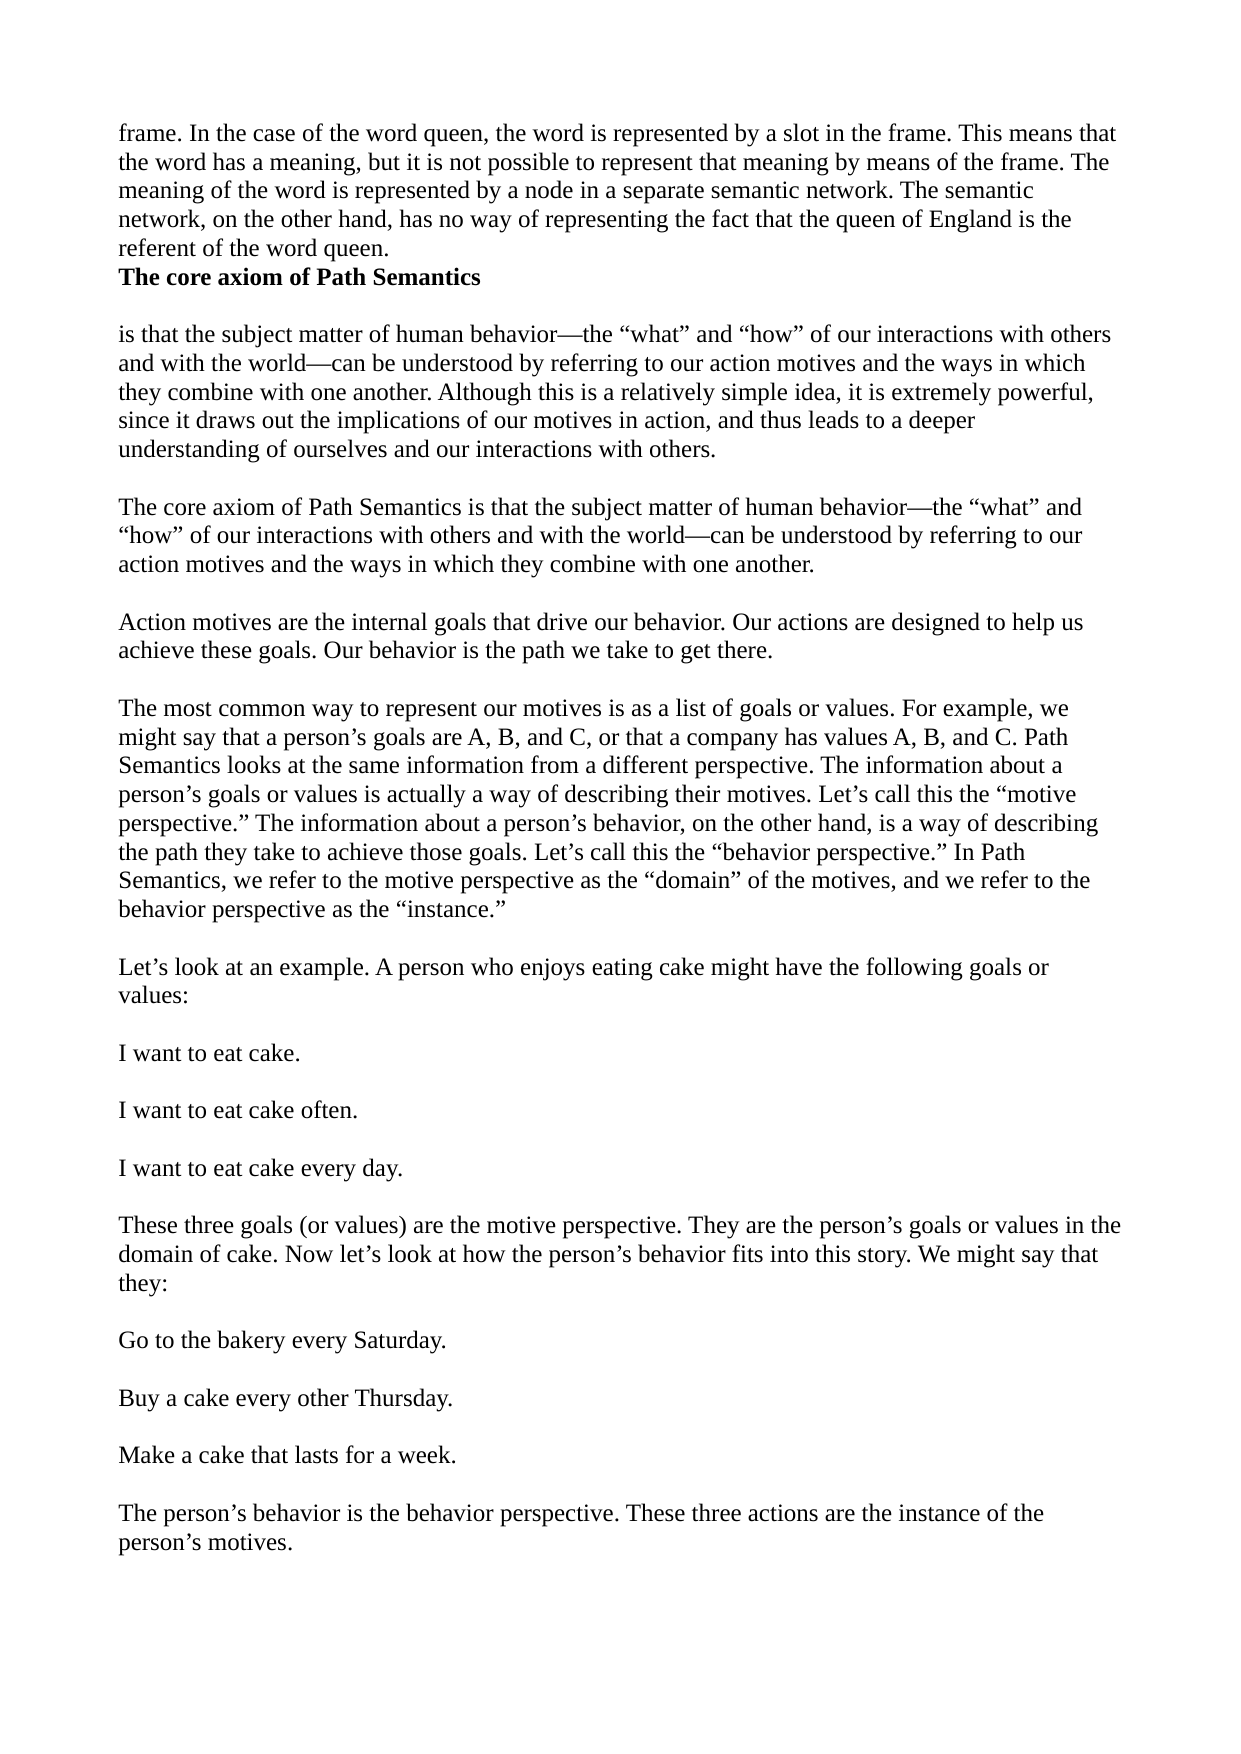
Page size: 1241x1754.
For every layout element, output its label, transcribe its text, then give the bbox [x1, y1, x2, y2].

text Action motives are the internal goals that drive our behavior. Our actions are designed to help us achieve these goals. Our behavior is the path we take to get there. [118, 607, 1122, 664]
text Buy a cake every other Thursday. [118, 1383, 1122, 1412]
text Let’s look at an example. A person who enjoys eating cake might have the following goals or values: [118, 952, 1122, 1009]
text Make a cake that lasts for a week. [118, 1441, 1122, 1469]
text The core axiom of Path Semantics is that the subject matter of human behavior—the “what” and “how” of our interactions with others and with the world—can be understood by referring to our action motives and the ways in which they combine with one another. [118, 492, 1122, 578]
text The core axiom of Path Semantics [118, 262, 1122, 291]
text These three goals (or values) are the motive perspective. They are the person’s goals or values in the domain of cake. Now let’s look at how the person’s behavior fits into this story. We might say that they: [118, 1211, 1122, 1297]
text I want to eat cake often. [118, 1096, 1122, 1124]
text is that the subject matter of human behavior—the “what” and “how” of our interactions with others and with the world—can be understood by referring to our action motives and the ways in which they combine with one another. Although this is a relatively simple idea, it is extremely powerful, since it draws out the implications of our motives in action, and thus leads to a deeper understanding of ourselves and our interactions with others. [118, 319, 1122, 463]
text The person’s behavior is the behavior perspective. These three actions are the instance of the person’s motives. [118, 1498, 1122, 1556]
text The most common way to represent our motives is as a list of goals or values. For example, we might say that a person’s goals are A, B, and C, or that a company has values A, B, and C. Path Semantics looks at the same information from a different perspective. The information about a person’s goals or values is actually a way of describing their motives. Let’s call this the “motive perspective.” The information about a person’s behavior, on the other hand, is a way of describing the path they take to achieve those goals. Let’s call this the “behavior perspective.” In Path Semantics, we refer to the motive perspective as the “domain” of the motives, and we refer to the behavior perspective as the “instance.” [118, 693, 1122, 923]
text I want to eat cake. [118, 1038, 1122, 1067]
text frame. In the case of the word queen, the word is represented by a slot in the frame. This means that the word has a meaning, but it is not possible to represent that meaning by means of the frame. The meaning of the word is represented by a node in a separate semantic network. The semantic network, on the other hand, has no way of representing the fact that the queen of England is the referent of the word queen. [118, 118, 1122, 262]
text Go to the bakery every Saturday. [118, 1326, 1122, 1354]
text I want to eat cake every day. [118, 1153, 1122, 1182]
